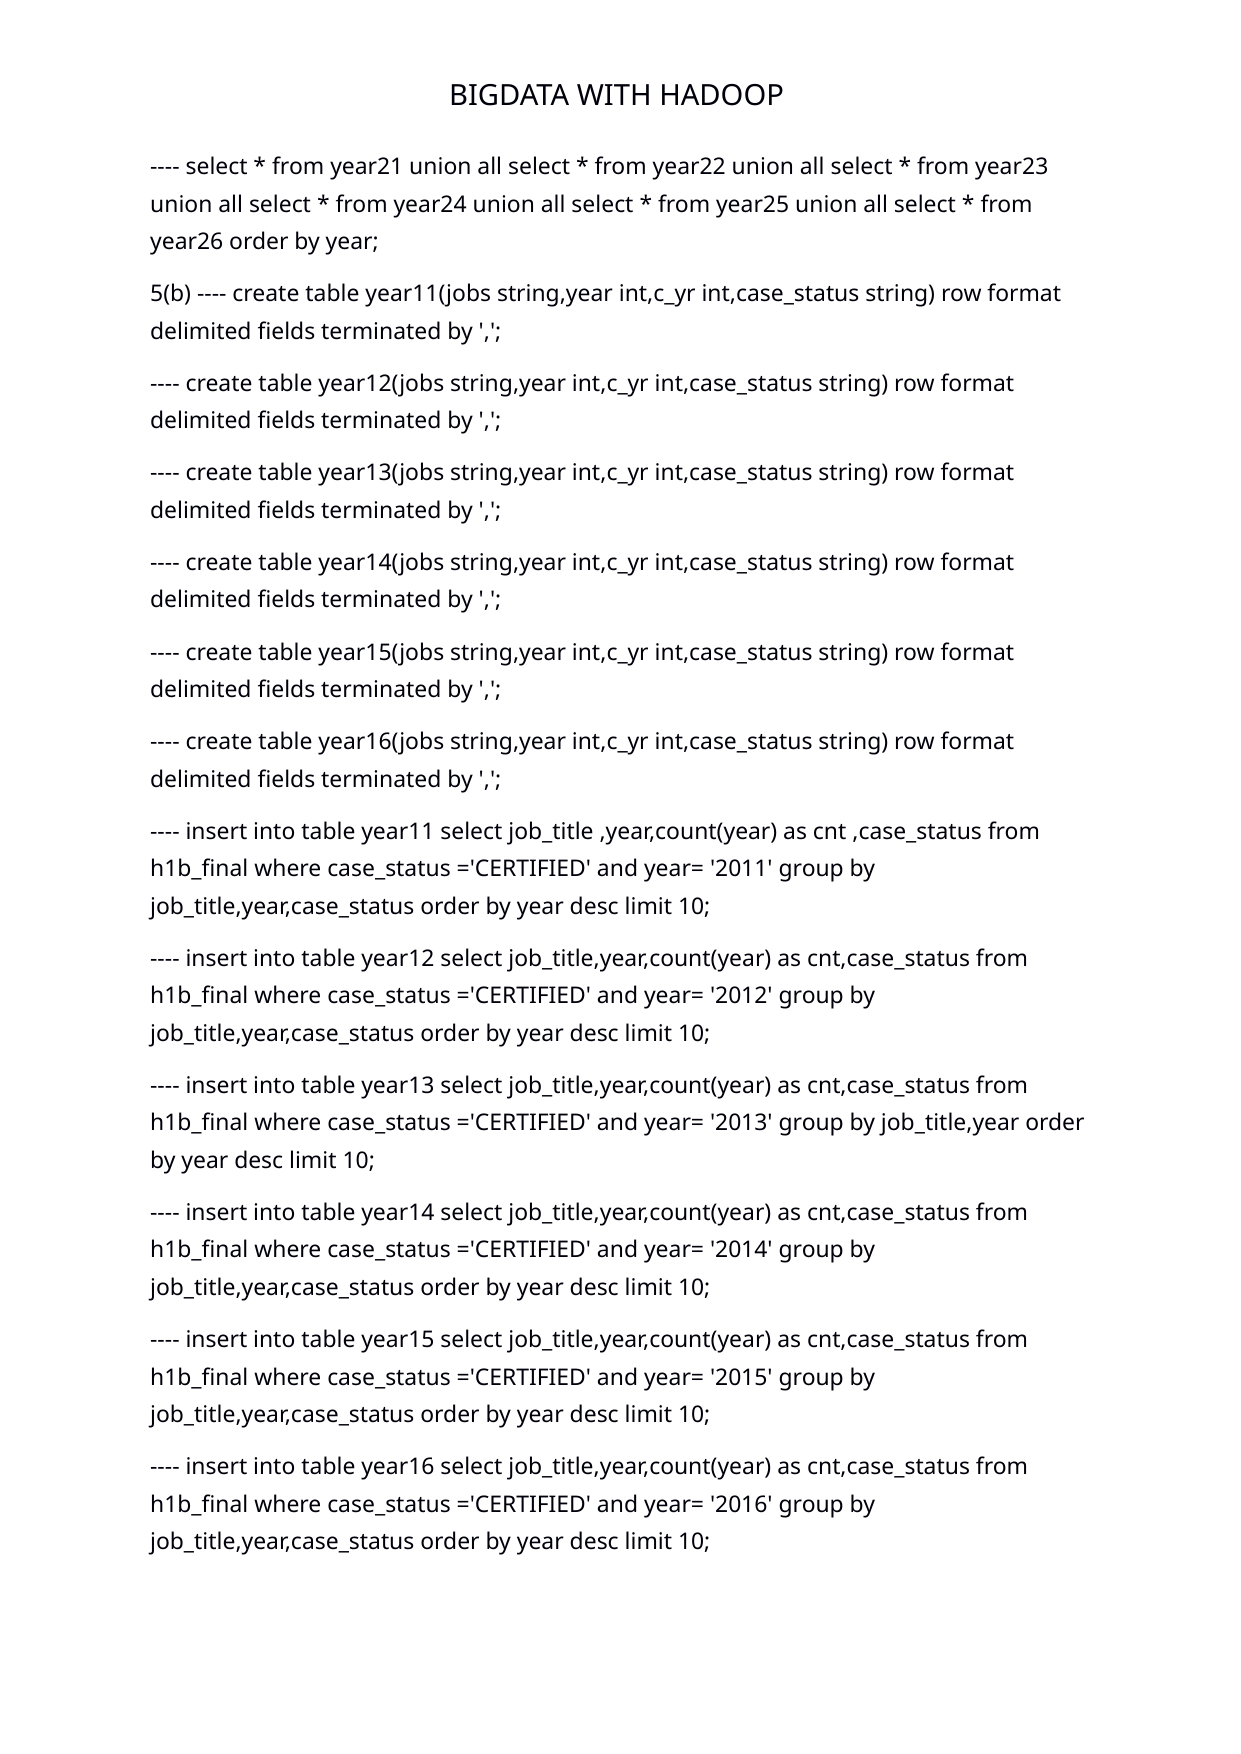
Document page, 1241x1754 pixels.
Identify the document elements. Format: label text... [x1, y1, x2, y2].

text ---- insert into table year12 select job_title,year,count(year) as cnt,case_status from h1b_final where case_status ='CERTIFIED' and year= '2012' group by job_title,year,case_status order by year desc limit 10; [150, 942, 1090, 1048]
text ---- insert into table year14 select job_title,year,count(year) as cnt,case_status from h1b_final where case_status ='CERTIFIED' and year= '2014' group by job_title,year,case_status order by year desc limit 10; [150, 1196, 1090, 1302]
text ---- insert into table year13 select job_title,year,count(year) as cnt,case_status from h1b_final where case_status ='CERTIFIED' and year= '2013' group by job_title,year order by year desc limit 10; [150, 1069, 1090, 1175]
text ---- create table year16(jobs string,year int,c_yr int,case_status string) row format delimited fields terminated by ','; [150, 725, 1090, 794]
text ---- create table year12(jobs string,year int,c_yr int,case_status string) row format delimited fields terminated by ','; [150, 367, 1090, 435]
text 5(b) ---- create table year11(jobs string,year int,c_yr int,case_status string) row format delimited fields terminated by ','; [150, 277, 1090, 346]
text ---- insert into table year16 select job_title,year,count(year) as cnt,case_status from h1b_final where case_status ='CERTIFIED' and year= '2016' group by job_title,year,case_status order by year desc limit 10; [150, 1450, 1090, 1556]
text ---- insert into table year15 select job_title,year,count(year) as cnt,case_status from h1b_final where case_status ='CERTIFIED' and year= '2015' group by job_title,year,case_status order by year desc limit 10; [150, 1323, 1090, 1429]
text ---- insert into table year11 select job_title ,year,count(year) as cnt ,case_status from h1b_final where case_status ='CERTIFIED' and year= '2011' group by job_title,year,case_status order by year desc limit 10; [150, 814, 1090, 921]
text ---- create table year15(jobs string,year int,c_yr int,case_status string) row format delimited fields terminated by ','; [150, 635, 1090, 704]
text ---- create table year13(jobs string,year int,c_yr int,case_status string) row format delimited fields terminated by ','; [150, 456, 1090, 525]
text ---- select * from year21 union all select * from year22 union all select * from year23 union all select * from year24 union all select * from year25 union all select * from year26 order by year; [150, 150, 1090, 256]
text ---- create table year14(jobs string,year int,c_yr int,case_status string) row format delimited fields terminated by ','; [150, 546, 1090, 614]
